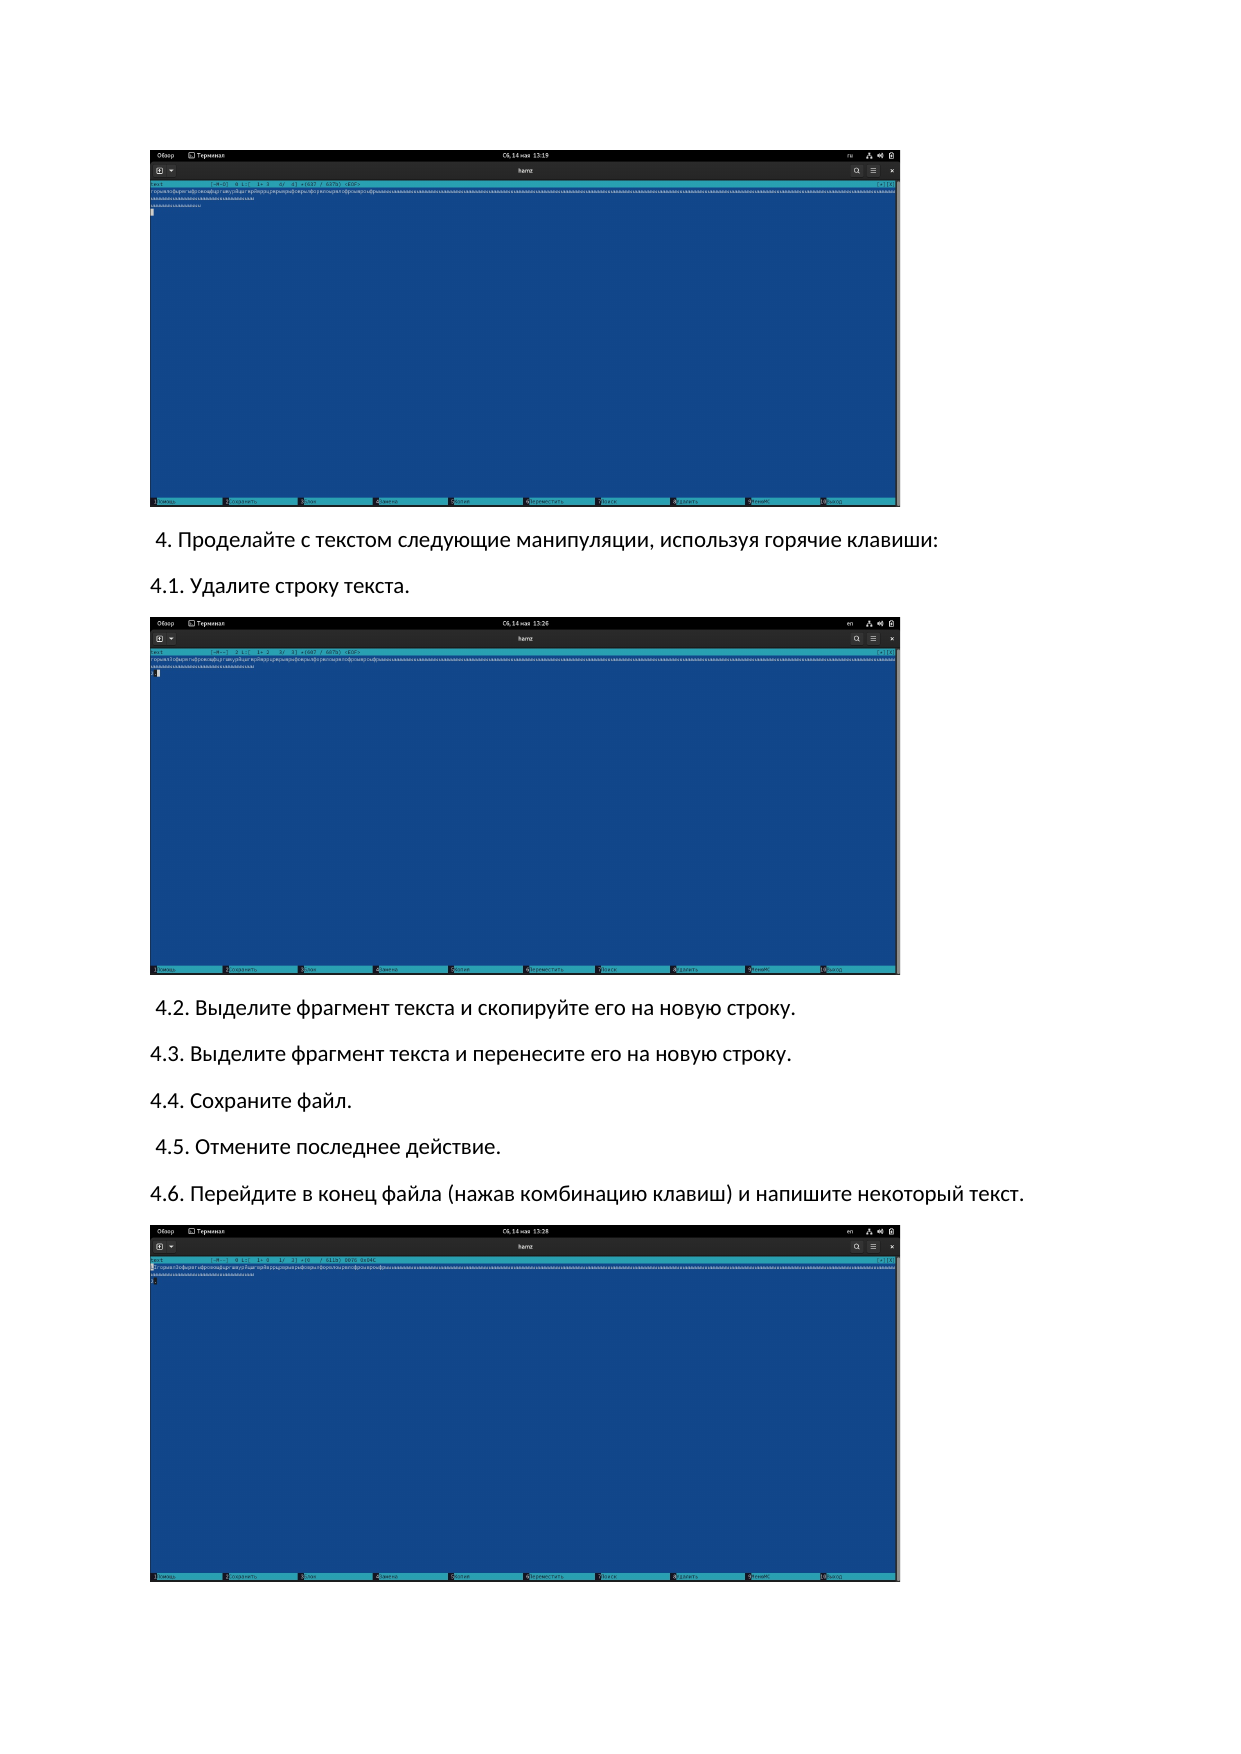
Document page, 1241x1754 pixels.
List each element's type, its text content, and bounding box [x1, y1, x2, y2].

text 4.3. Выделите фрагмент текста и перенесите его на новую строку. [150, 1039, 1090, 1067]
text 4.1. Удалите строку текста. [150, 571, 1090, 599]
text 4.6. Перейдите в конец файла (нажав комбинацию клавиш) и напишите некоторый текст. [150, 1179, 1090, 1207]
text 4.2. Выделите фрагмент текста и скопируйте его на новую строку. [150, 993, 1090, 1021]
text 4. Проделайте с текстом следующие манипуляции, используя горячие клавиши: [150, 525, 1090, 553]
text 4.4. Сохраните файл. [150, 1086, 1090, 1114]
text 4.5. Отмените последнее действие. [150, 1132, 1090, 1160]
